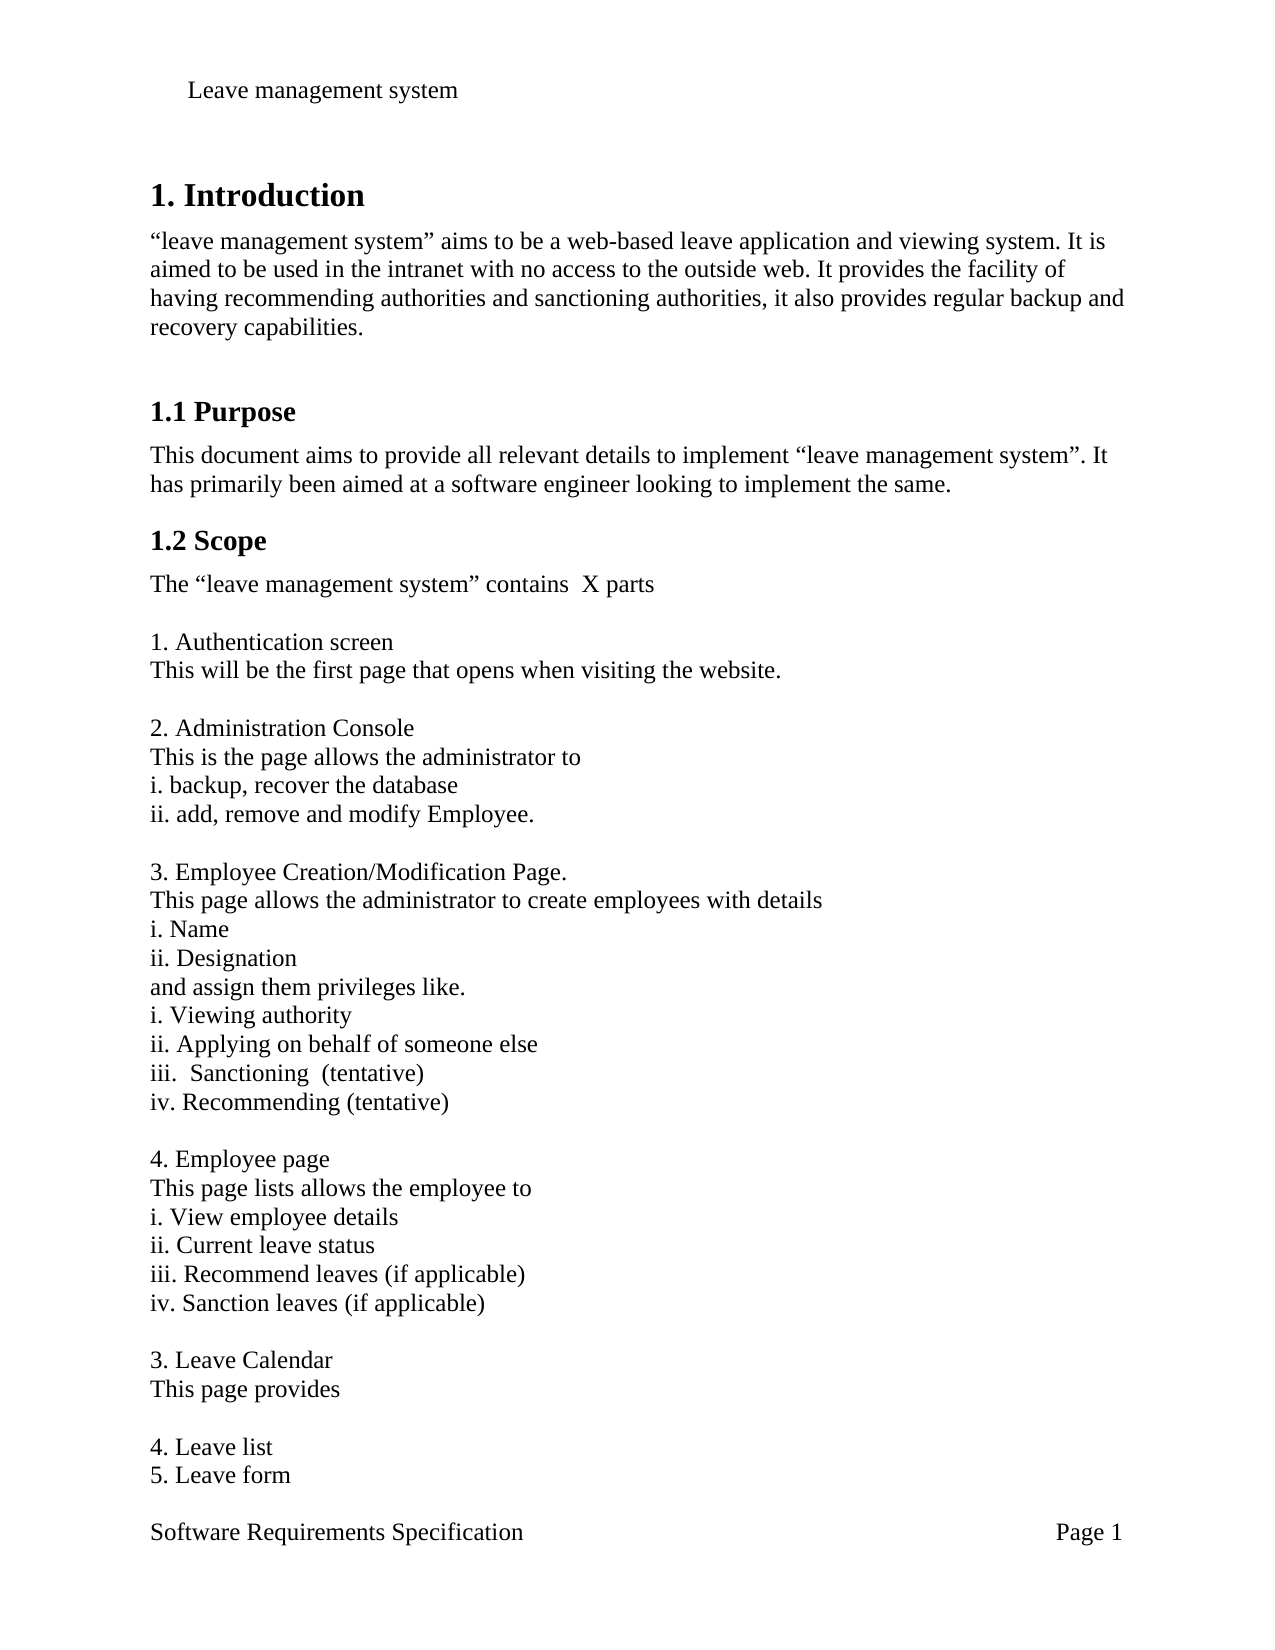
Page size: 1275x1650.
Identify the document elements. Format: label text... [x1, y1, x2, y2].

text i. View employee details [150, 1202, 1125, 1230]
text iv. Sanction leaves (if applicable) [150, 1288, 1125, 1317]
text The “leave management system” contains X parts [150, 569, 1125, 598]
text i. Viewing authority [150, 1000, 1125, 1029]
text This page allows the administrator to create employees with details [150, 885, 1125, 914]
text 1. Authentication screen [150, 627, 1125, 655]
text 3. Leave Calendar [150, 1345, 1125, 1374]
text ii. Designation [150, 943, 1125, 972]
text 3. Employee Creation/Modification Page. [150, 857, 1125, 885]
text ii. add, remove and modify Employee. [150, 799, 1125, 828]
text 2. Administration Console [150, 713, 1125, 742]
text 5. Leave form [150, 1460, 1125, 1489]
text This page lists allows the employee to [150, 1173, 1125, 1202]
text This is the page allows the administrator to [150, 742, 1125, 770]
text ii. Current leave status [150, 1230, 1125, 1259]
text iii. Recommend leaves (if applicable) [150, 1259, 1125, 1288]
text and assign them privileges like. [150, 972, 1125, 1000]
text 4. Leave list [150, 1432, 1125, 1460]
text iv. Recommending (tentative) [150, 1087, 1125, 1115]
subtitle 1.2 Scope [150, 523, 1125, 557]
subtitle 1.1 Purpose [150, 394, 1125, 428]
text 4. Employee page [150, 1144, 1125, 1173]
text This will be the first page that opens when visiting the website. [150, 655, 1125, 684]
text i. Name [150, 914, 1125, 943]
text “leave management system” aims to be a web-based leave application and viewing system. It is aimed to be used in the intranet with no access to the outside web. It provides the facility of having recommending authorities and sanctioning authorities, it also provides regular backup and recovery capabilities. [150, 226, 1125, 341]
text iii. Sanctioning (tentative) [150, 1058, 1125, 1087]
subtitle 1. Introduction [150, 175, 1125, 213]
text This document aims to provide all relevant details to implement “leave management system”. It has primarily been aimed at a software engineer looking to implement the same. [150, 441, 1125, 498]
text i. backup, recover the database [150, 770, 1125, 799]
text This page provides [150, 1374, 1125, 1403]
text ii. Applying on behalf of someone else [150, 1029, 1125, 1058]
